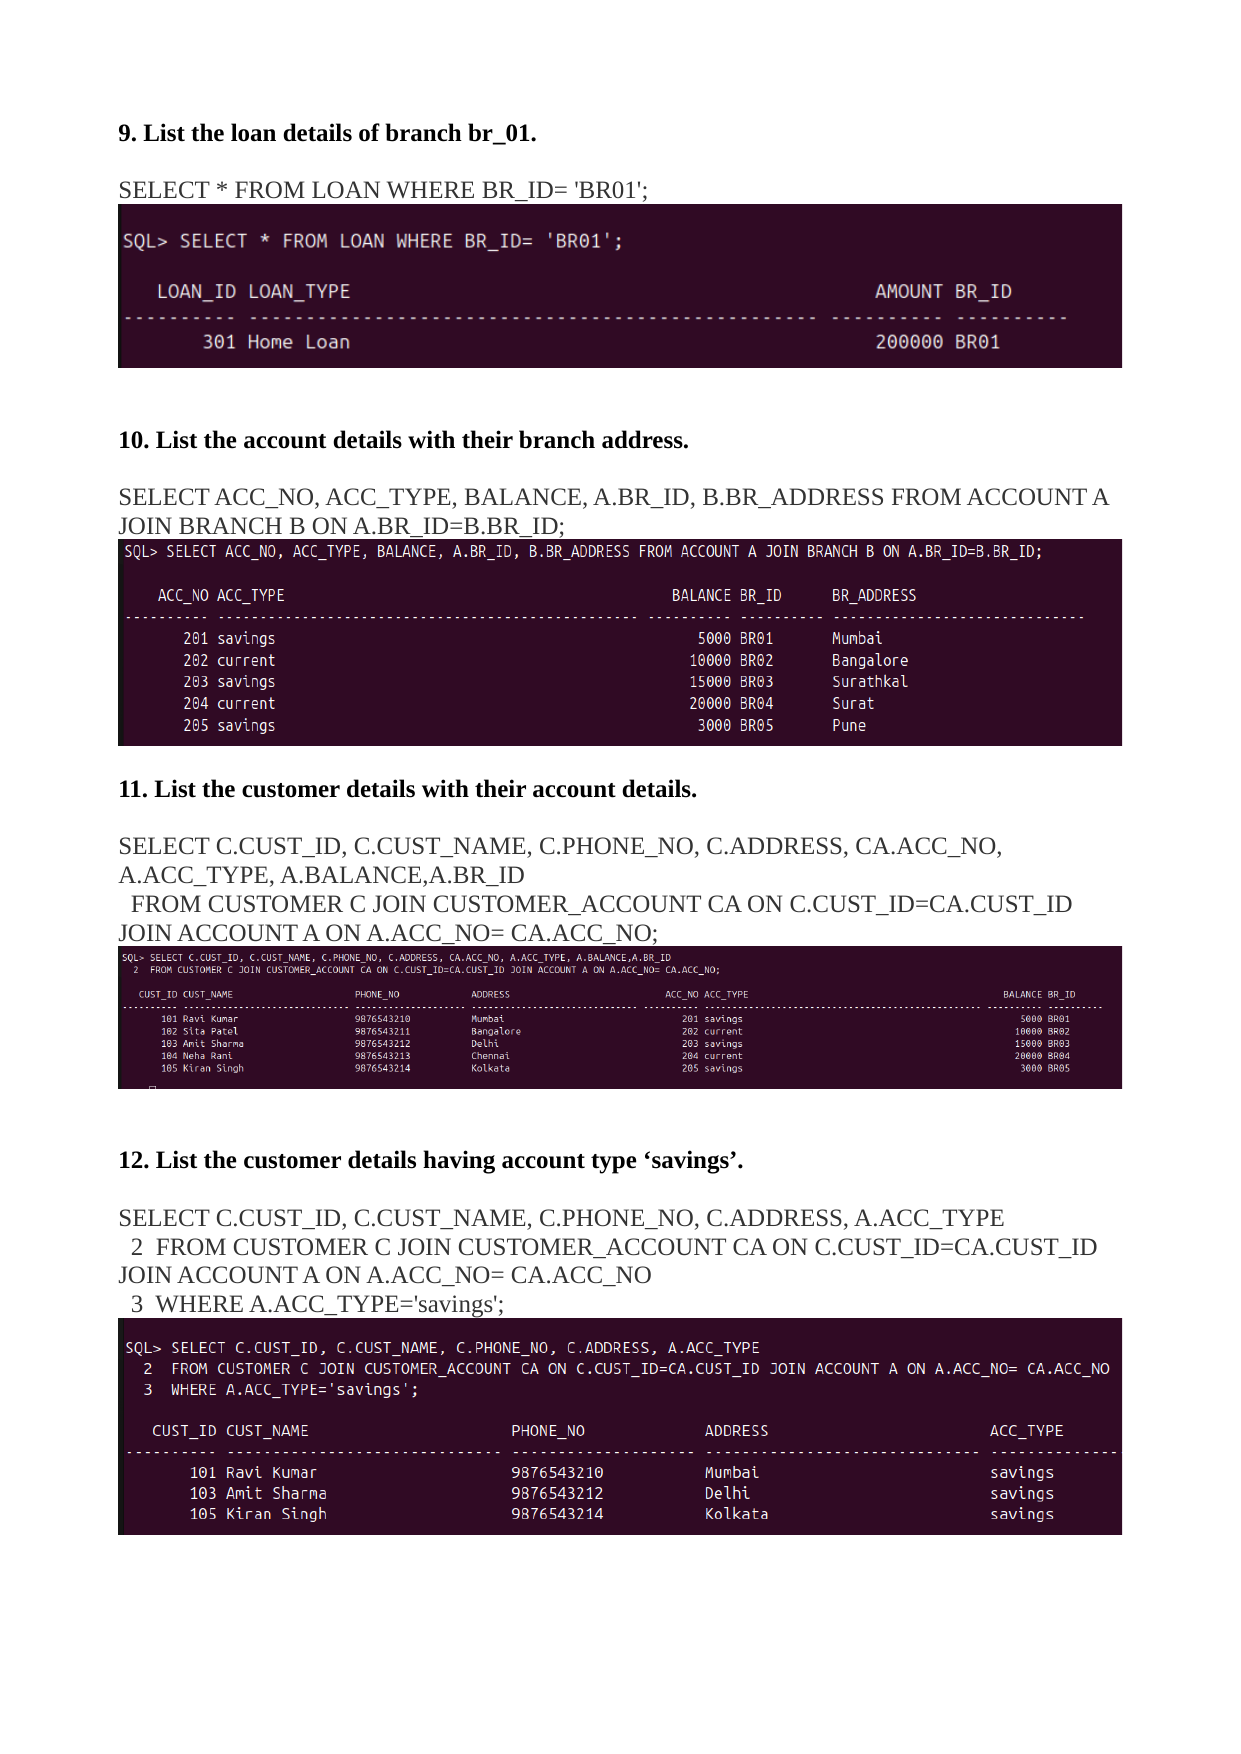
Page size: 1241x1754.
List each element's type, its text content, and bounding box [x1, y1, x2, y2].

text SELECT C.CUST_ID, C.CUST_NAME, C.PHONE_NO, C.ADDRESS, A.ACC_TYPE [118, 1203, 1122, 1232]
text SELECT * FROM LOAN WHERE BR_ID= 'BR01'; [118, 176, 1122, 204]
text 10. List the account details with their branch address. [118, 425, 1122, 453]
text 12. List the customer details having account type ‘savings’. [118, 1146, 1122, 1174]
picture [118, 1318, 1123, 1535]
text FROM CUSTOMER C JOIN CUSTOMER_ACCOUNT CA ON C.CUST_ID=CA.CUST_ID JOIN ACCOUNT A ON A.ACC_NO= CA.ACC_NO; [118, 889, 1122, 946]
text 11. List the customer details with their account details. [118, 774, 1122, 803]
text 9. List the loan details of branch br_01. [118, 118, 1122, 147]
text 2 FROM CUSTOMER C JOIN CUSTOMER_ACCOUNT CA ON C.CUST_ID=CA.CUST_ID JOIN ACCOUNT A ON A.ACC_NO= CA.ACC_NO [118, 1232, 1122, 1289]
text 3 WHERE A.ACC_TYPE='savings'; [118, 1289, 1122, 1318]
text SELECT ACC_NO, ACC_TYPE, BALANCE, A.BR_ID, B.BR_ADDRESS FROM ACCOUNT A JOIN BRANCH B ON A.BR_ID=B.BR_ID; [118, 482, 1122, 539]
picture [118, 946, 1123, 1089]
picture [118, 539, 1123, 746]
text SELECT C.CUST_ID, C.CUST_NAME, C.PHONE_NO, C.ADDRESS, CA.ACC_NO, A.ACC_TYPE, A.BALANCE,A.BR_ID [118, 831, 1122, 889]
picture [118, 204, 1123, 368]
